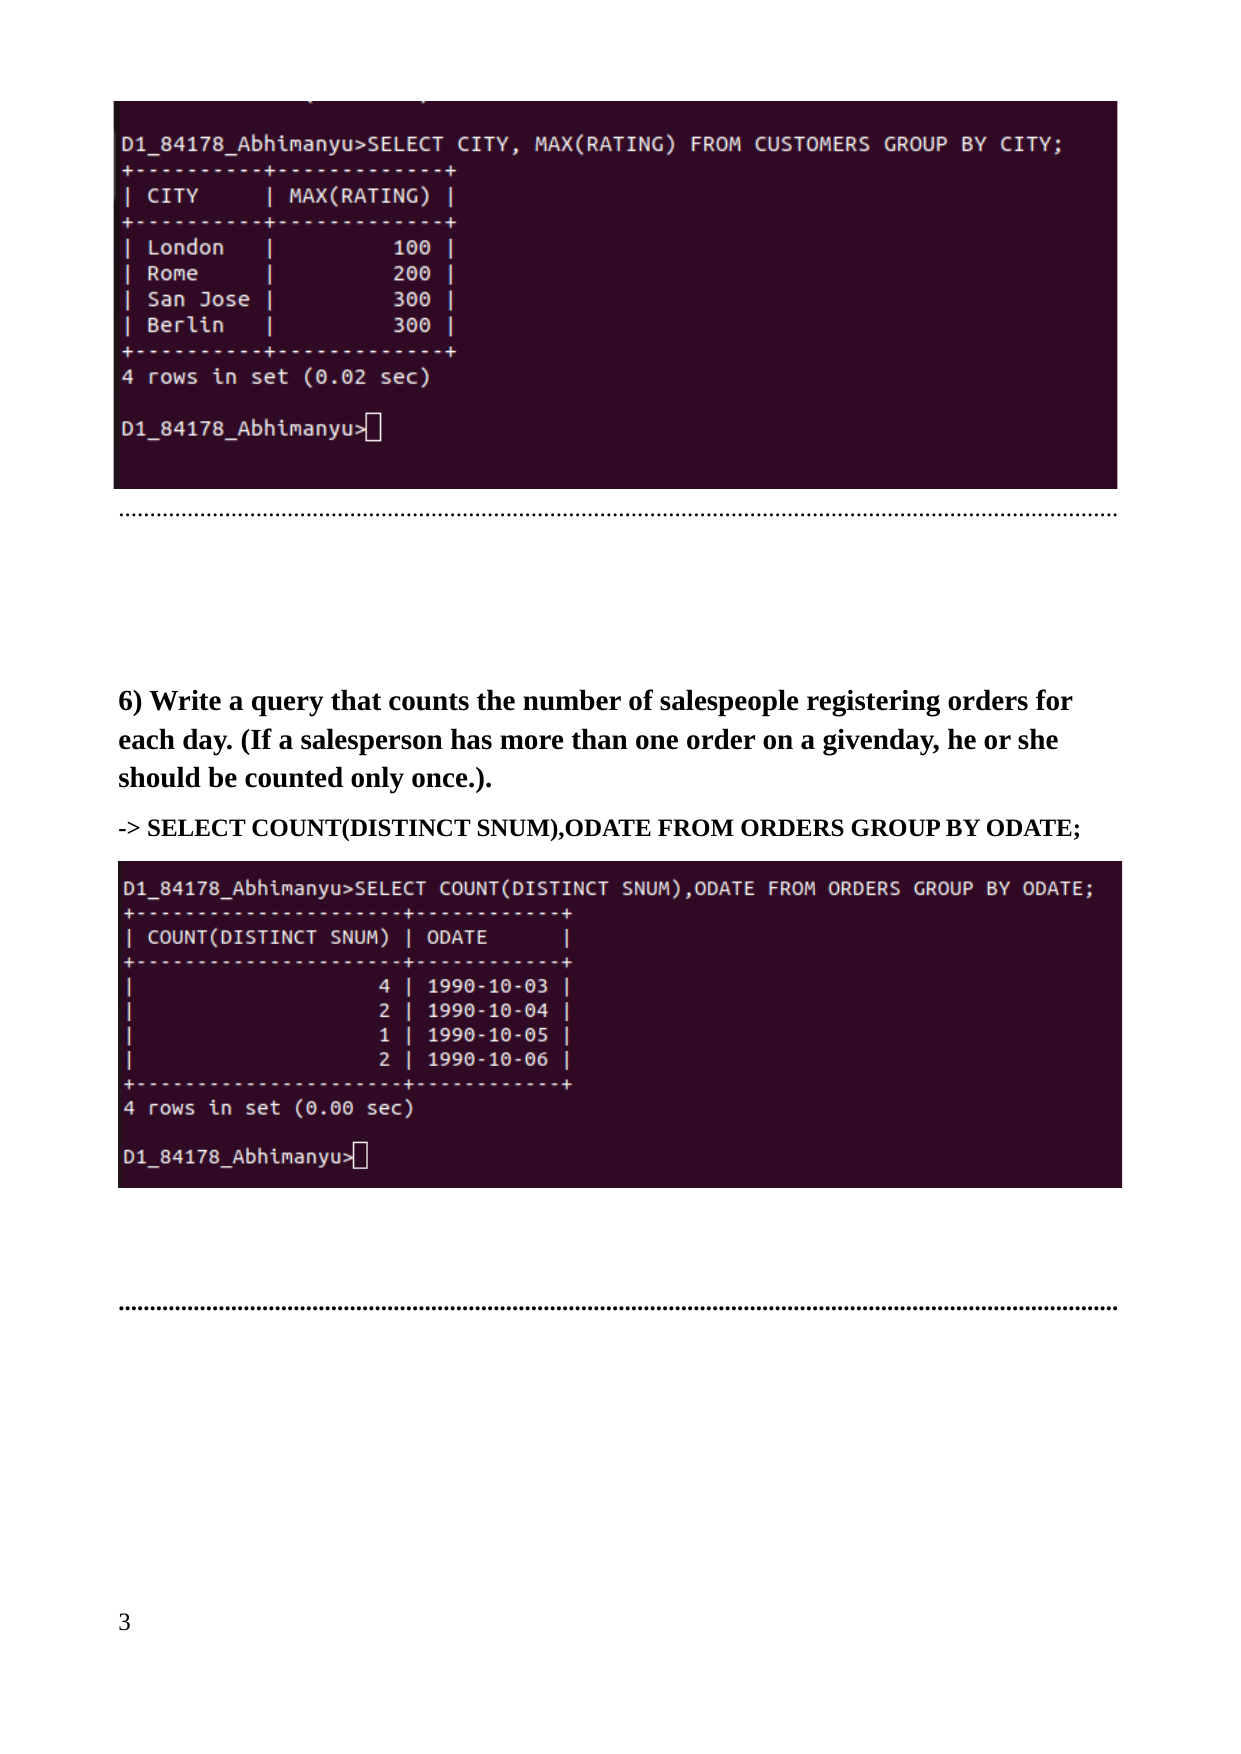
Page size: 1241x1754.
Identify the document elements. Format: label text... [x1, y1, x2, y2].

text 6) Write a query that counts the number of salespeople registering orders for each day. (If a salesperson has more than one order on a givenday, he or she should be counted only once.). [118, 683, 1122, 794]
text ................................................................................................................................................................ [118, 1287, 1122, 1316]
picture [118, 861, 1123, 1188]
picture [113, 101, 1118, 489]
text ................................................................................................................................................................ [118, 118, 1122, 522]
text -> SELECT COUNT(DISTINCT SNUM),ODATE FROM ORDERS GROUP BY ODATE; [118, 813, 1122, 842]
